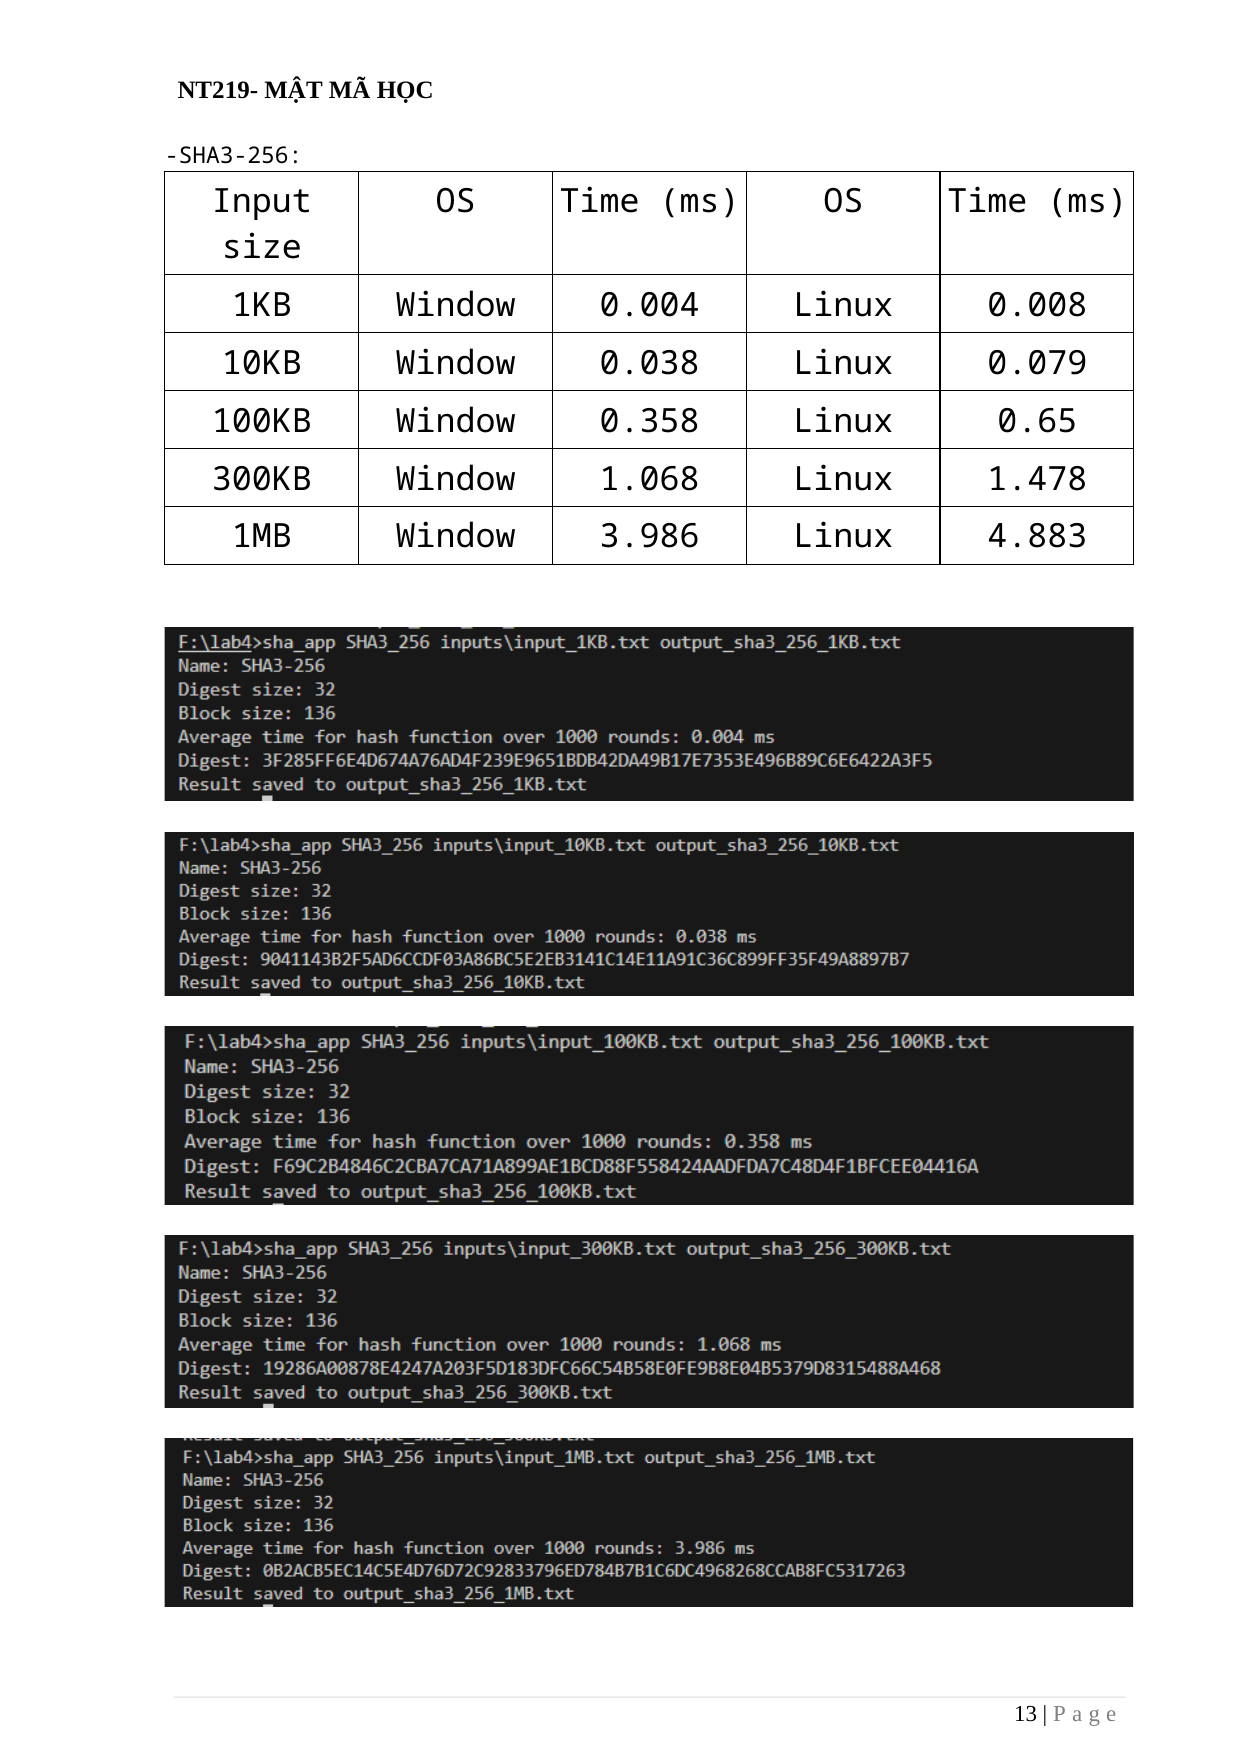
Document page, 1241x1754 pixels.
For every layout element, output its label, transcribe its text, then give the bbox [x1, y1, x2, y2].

text -SHA3-256: [164, 139, 1134, 171]
picture [164, 1235, 1134, 1408]
table_cell 3.986 [553, 507, 746, 563]
table_header OS [747, 172, 939, 274]
picture [164, 627, 1134, 801]
table_cell 0.65 [941, 391, 1133, 448]
table_cell 0.004 [553, 275, 746, 332]
table_header Time (ms) [941, 172, 1133, 274]
table_cell 0.358 [553, 391, 746, 448]
picture [164, 1438, 1134, 1607]
table_cell Linux [747, 333, 939, 390]
table_cell Window [359, 507, 552, 563]
table_cell 1.478 [941, 449, 1133, 506]
table_cell Linux [747, 275, 939, 332]
table_cell 1KB [165, 275, 358, 332]
picture [164, 832, 1134, 996]
table_header OS [359, 172, 552, 274]
table_cell Linux [747, 507, 939, 563]
table_cell Linux [747, 391, 939, 448]
table_cell Linux [747, 449, 939, 506]
table_cell 300KB [165, 449, 358, 506]
table_cell 10KB [165, 333, 358, 390]
table_cell 0.079 [941, 333, 1133, 390]
table_header Input size [165, 172, 358, 274]
picture [164, 1026, 1134, 1205]
table_header Time (ms) [553, 172, 746, 274]
table_cell Window [359, 449, 552, 506]
table_cell 100KB [165, 391, 358, 448]
table_cell Window [359, 275, 552, 332]
table_cell 0.038 [553, 333, 746, 390]
table_cell Window [359, 391, 552, 448]
table_cell 1MB [165, 507, 358, 563]
table_cell 1.068 [553, 449, 746, 506]
table_cell 4.883 [941, 507, 1133, 563]
table_cell 0.008 [941, 275, 1133, 332]
table_cell Window [359, 333, 552, 390]
